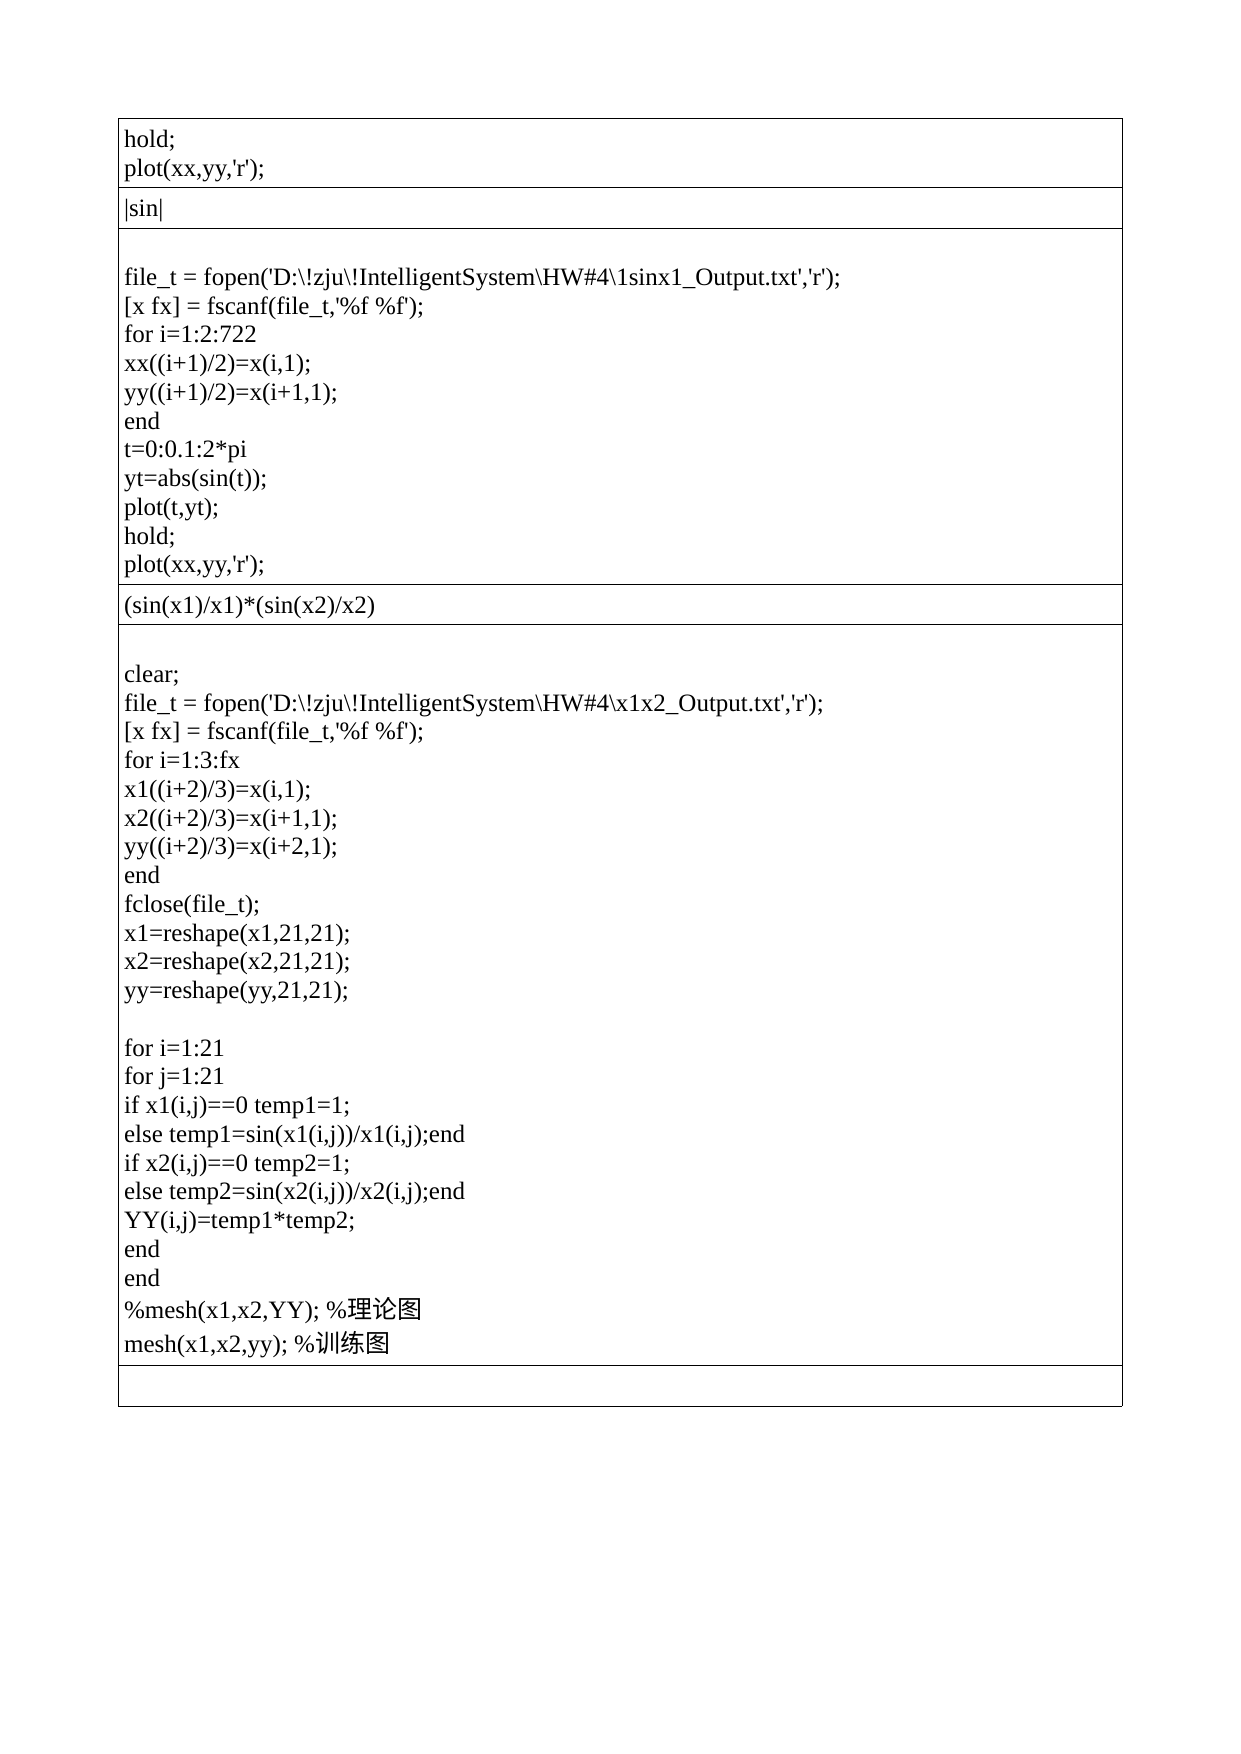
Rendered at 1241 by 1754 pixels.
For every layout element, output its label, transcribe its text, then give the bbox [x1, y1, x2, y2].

table_cell |sin| [119, 188, 1122, 227]
table_cell [119, 1366, 1122, 1406]
table_cell (sin(x1)/x1)*(sin(x2)/x2) [119, 585, 1122, 624]
table_cell hold; plot(xx,yy,'r'); [119, 119, 1122, 187]
table_cell clear; file_t = fopen('D:\!zju\!IntelligentSystem\HW#4\x1x2_Output.txt','r'); [x fx] = fscanf(file_t,'%f %f'); for i=1:3:fx x1((i+2)/3)=x(i,1); x2((i+2)/3)=x(i+1,1); yy((i+2)/3)=x(i+2,1); end fclose(file_t); x1=reshape(x1,21,21); x2=reshape(x2,21,21); yy=reshape(yy,21,21); for i=1:21 for j=1:21 if x1(i,j)==0 temp1=1; else temp1=sin(x1(i,j))/x1(i,j);end if x2(i,j)==0 temp2=1; else temp2=sin(x2(i,j))/x2(i,j);end YY(i,j)=temp1*temp2; end end %mesh(x1,x2,YY); %理论图 mesh(x1,x2,yy); %训练图 [119, 625, 1122, 1365]
table_cell file_t = fopen('D:\!zju\!IntelligentSystem\HW#4\1sinx1_Output.txt','r'); [x fx] = fscanf(file_t,'%f %f'); for i=1:2:722 xx((i+1)/2)=x(i,1); yy((i+1)/2)=x(i+1,1); end t=0:0.1:2*pi yt=abs(sin(t)); plot(t,yt); hold; plot(xx,yy,'r'); [119, 229, 1122, 584]
